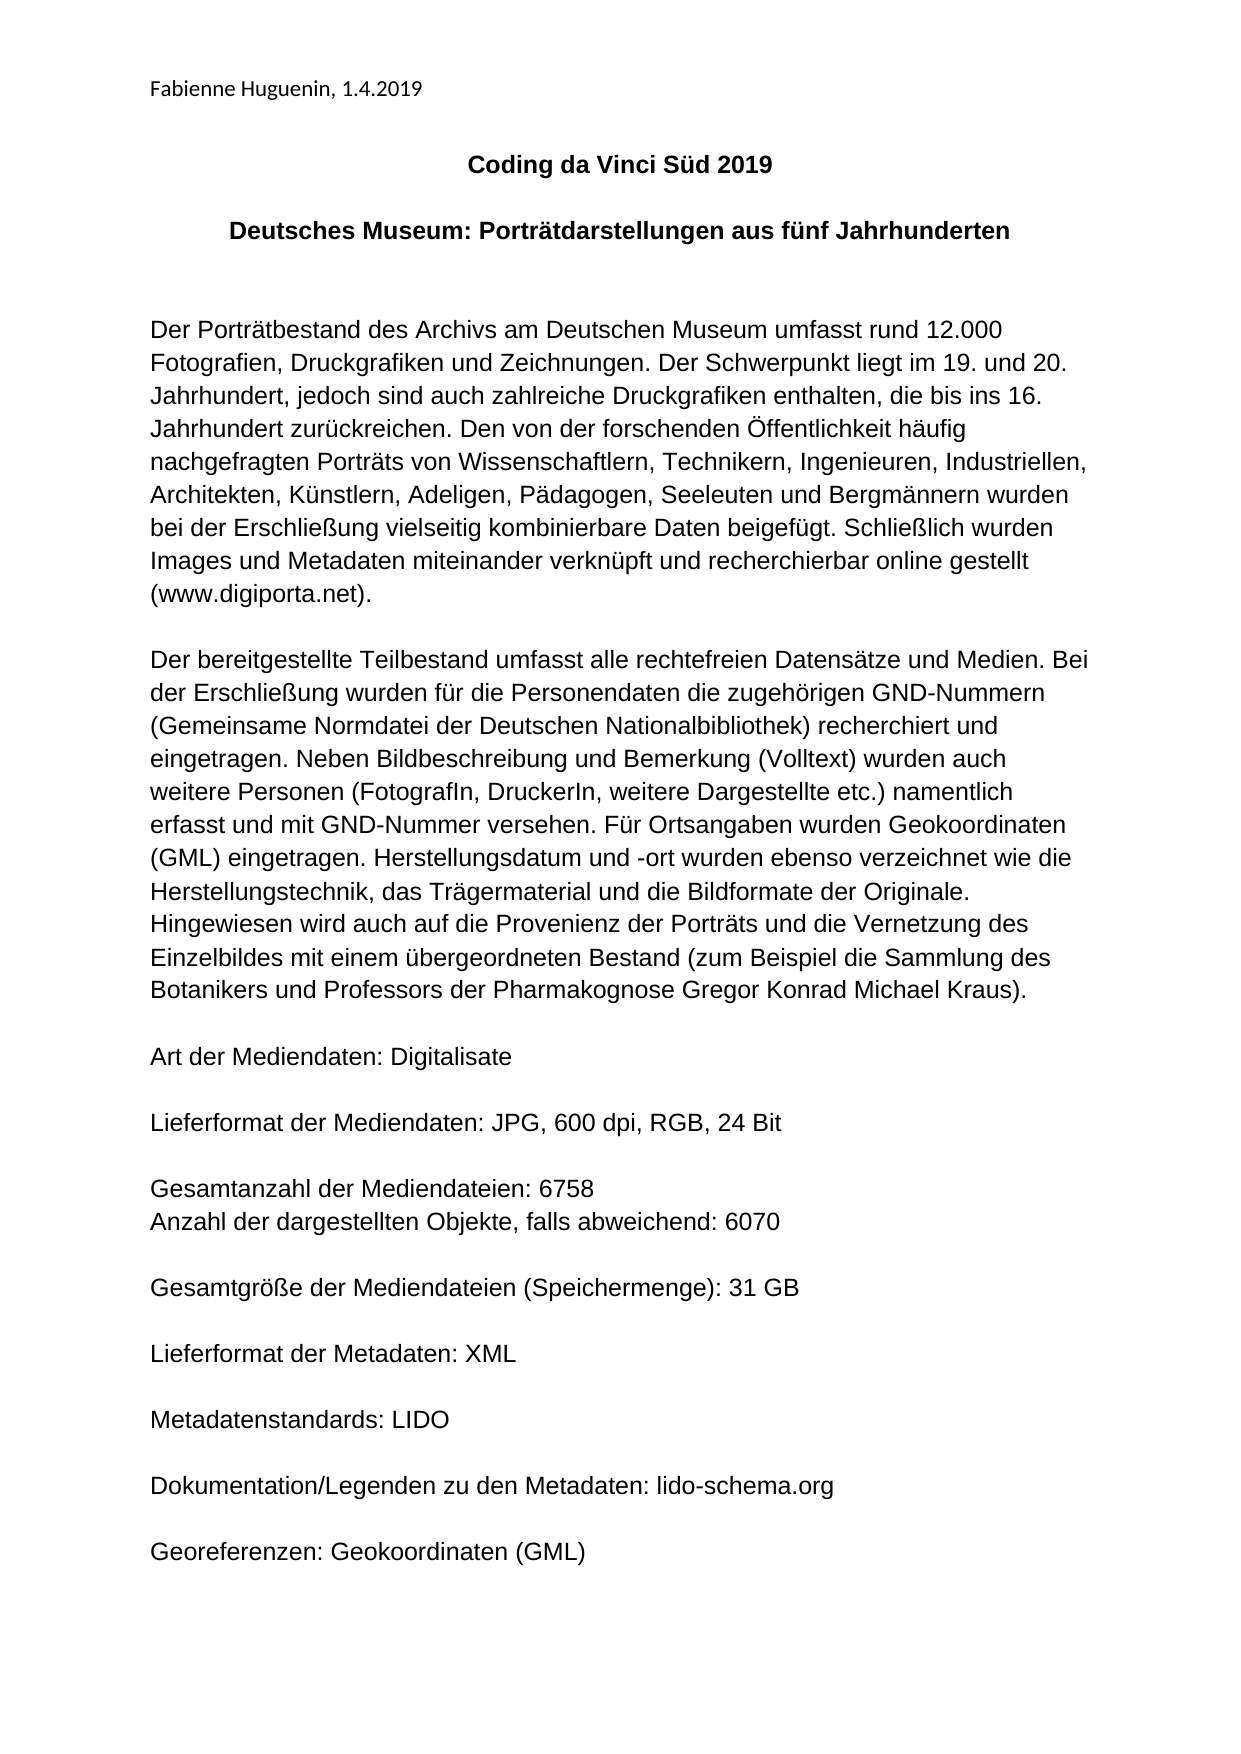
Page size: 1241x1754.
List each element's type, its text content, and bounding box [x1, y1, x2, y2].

text Art der Mediendaten: Digitalisate [150, 1042, 1090, 1070]
text Georeferenzen: Geokoordinaten (GML) [150, 1537, 1090, 1566]
text Deutsches Museum: Porträtdarstellungen aus fünf Jahrhunderten [150, 216, 1090, 245]
text Anzahl der dargestellten Objekte, falls abweichend: 6070 [150, 1207, 1090, 1235]
text Coding da Vinci Süd 2019 [150, 150, 1090, 179]
text Metadatenstandards: LIDO [150, 1405, 1090, 1433]
text Lieferformat der Mediendaten: JPG, 600 dpi, RGB, 24 Bit [150, 1108, 1090, 1136]
text Gesamtanzahl der Mediendateien: 6758 [150, 1174, 1090, 1202]
text Der Porträtbestand des Archivs am Deutschen Museum umfasst rund 12.000 Fotografien, Druckgrafiken und Zeichnungen. Der Schwerpunkt liegt im 19. und 20. Jahrhundert, jedoch sind auch zahlreiche Druckgrafiken enthalten, die bis ins 16. Jahrhundert zurückreichen. Den von der forschenden Öffentlichkeit häufig nachgefragten Porträts von Wissenschaftlern, Technikern, Ingenieuren, Industriellen, Architekten, Künstlern, Adeligen, Pädagogen, Seeleuten und Bergmännern wurden bei der Erschließung vielseitig kombinierbare Daten beigefügt. Schließlich wurden Images und Metadaten miteinander verknüpft und recherchierbar online gestellt (www.digiporta.net). [150, 315, 1090, 608]
text Dokumentation/Legenden zu den Metadaten: lido-schema.org [150, 1471, 1090, 1499]
text Der bereitgestellte Teilbestand umfasst alle rechtefreien Datensätze und Medien. Bei der Erschließung wurden für die Personendaten die zugehörigen GND-Nummern (Gemeinsame Normdatei der Deutschen Nationalbibliothek) recherchiert und eingetragen. Neben Bildbeschreibung und Bemerkung (Volltext) wurden auch weitere Personen (FotografIn, DruckerIn, weitere Dargestellte etc.) namentlich erfasst und mit GND-Nummer versehen. Für Ortsangaben wurden Geokoordinaten (GML) eingetragen. Herstellungsdatum und -ort wurden ebenso verzeichnet wie die Herstellungstechnik, das Trägermaterial und die Bildformate der Originale. Hingewiesen wird auch auf die Provenienz der Porträts und die Vernetzung des Einzelbildes mit einem übergeordneten Bestand (zum Beispiel die Sammlung des Botanikers und Professors der Pharmakognose Gregor Konrad Michael Kraus). [150, 612, 1090, 1004]
text Lieferformat der Metadaten: XML [150, 1339, 1090, 1367]
text Gesamtgröße der Mediendateien (Speichermenge): 31 GB [150, 1273, 1090, 1301]
